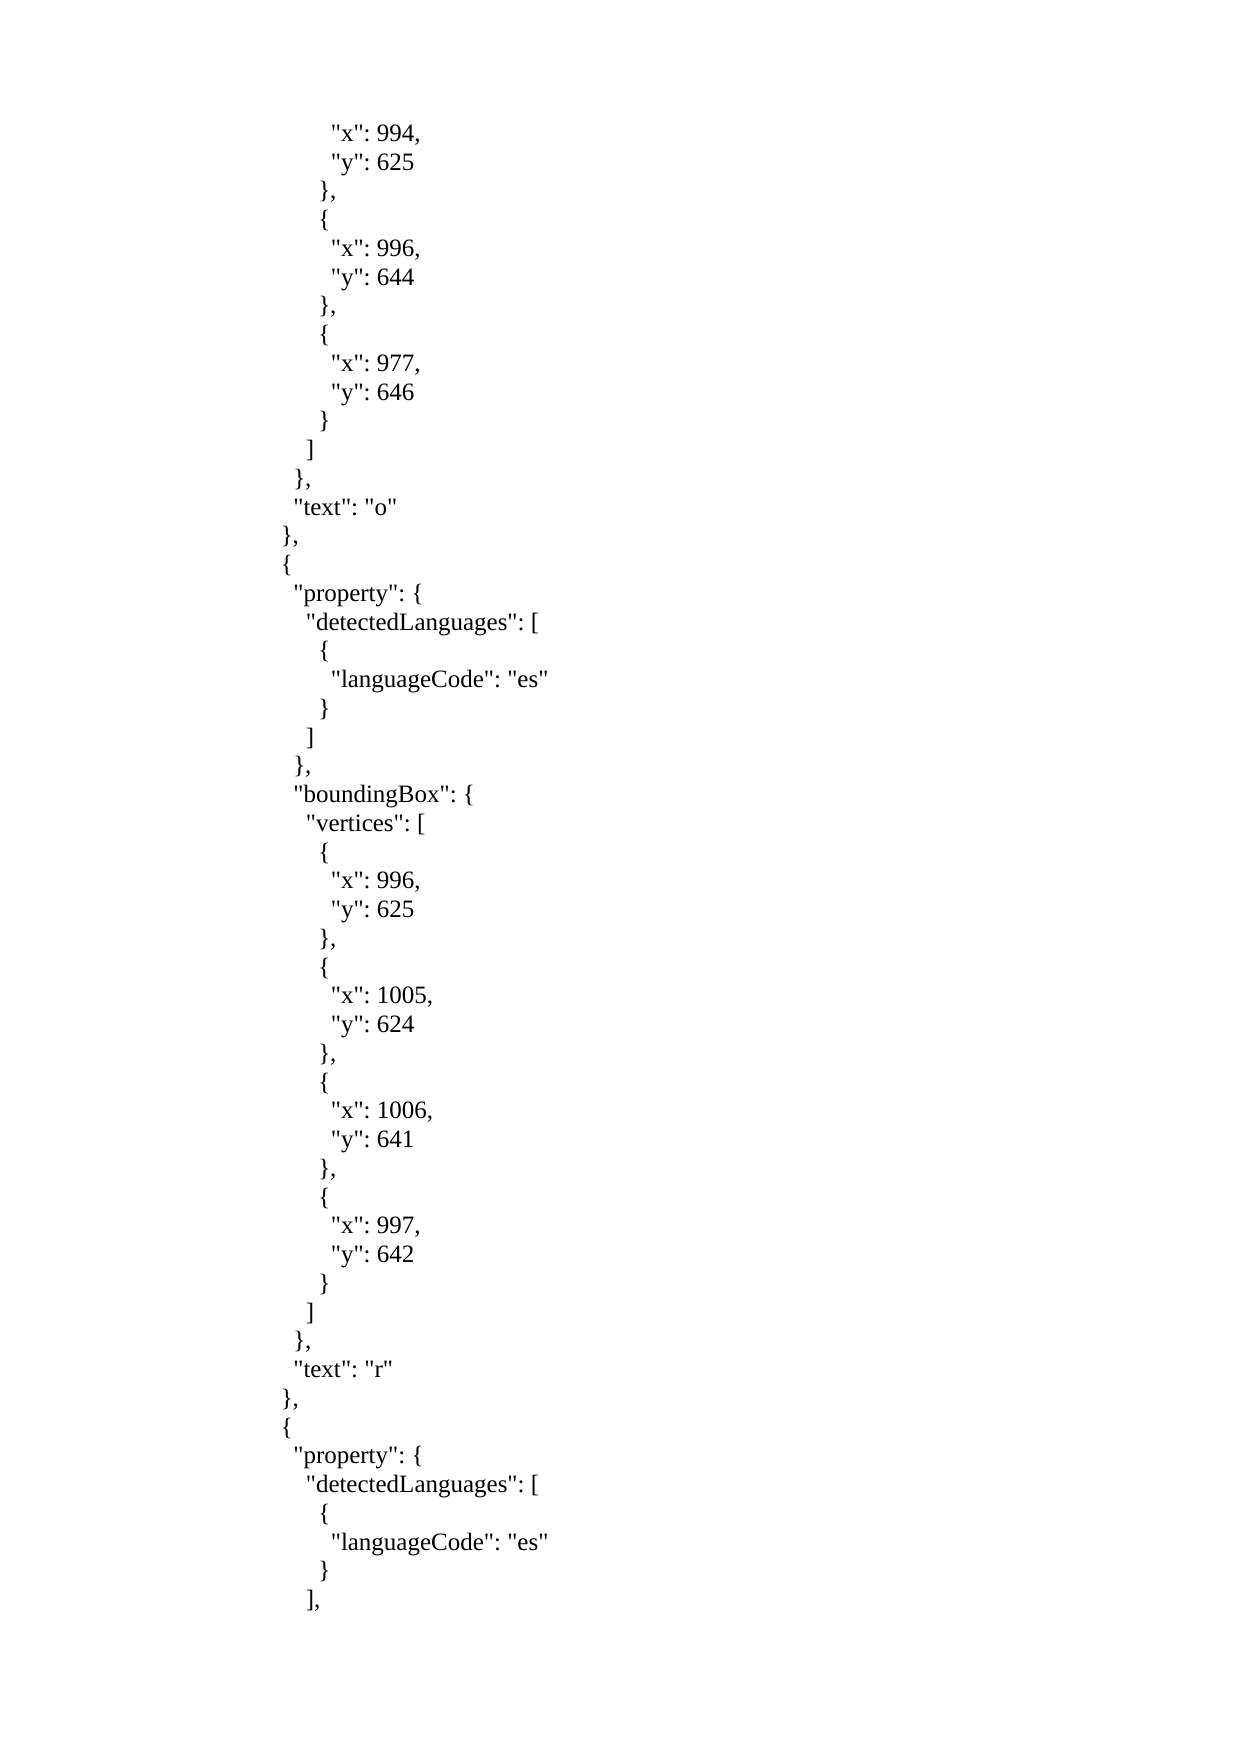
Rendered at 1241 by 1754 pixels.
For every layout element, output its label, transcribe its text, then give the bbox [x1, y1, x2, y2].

text { [118, 636, 1122, 664]
text "x": 997, [118, 1211, 1122, 1239]
text ] [118, 722, 1122, 751]
text }, [118, 751, 1122, 779]
text }, [118, 1038, 1122, 1067]
text { [118, 549, 1122, 578]
text "languageCode": "es" [118, 664, 1122, 693]
text }, [118, 463, 1122, 492]
text "languageCode": "es" [118, 1527, 1122, 1556]
text "y": 641 [118, 1124, 1122, 1153]
text } [118, 1268, 1122, 1297]
text { [118, 837, 1122, 866]
text "x": 1006, [118, 1096, 1122, 1124]
text "y": 646 [118, 377, 1122, 406]
text }, [118, 923, 1122, 952]
text "y": 625 [118, 147, 1122, 176]
text { [118, 204, 1122, 233]
text "boundingBox": { [118, 779, 1122, 808]
text "property": { [118, 578, 1122, 607]
text }, [118, 1153, 1122, 1182]
text "text": "r" [118, 1354, 1122, 1383]
text ] [118, 1297, 1122, 1326]
text "text": "o" [118, 492, 1122, 521]
text } [118, 1556, 1122, 1584]
text }, [118, 1326, 1122, 1354]
text ] [118, 434, 1122, 463]
text "vertices": [ [118, 808, 1122, 837]
text } [118, 406, 1122, 434]
text "y": 625 [118, 894, 1122, 923]
text "x": 977, [118, 348, 1122, 377]
text { [118, 1067, 1122, 1096]
text "detectedLanguages": [ [118, 607, 1122, 636]
text { [118, 1498, 1122, 1527]
text }, [118, 521, 1122, 549]
text "y": 624 [118, 1009, 1122, 1038]
text "x": 1005, [118, 981, 1122, 1009]
text { [118, 1182, 1122, 1211]
text "y": 644 [118, 262, 1122, 291]
text { [118, 952, 1122, 981]
text "x": 994, [118, 118, 1122, 147]
text }, [118, 1383, 1122, 1412]
text "detectedLanguages": [ [118, 1469, 1122, 1498]
text "y": 642 [118, 1239, 1122, 1268]
text { [118, 319, 1122, 348]
text "x": 996, [118, 866, 1122, 894]
text } [118, 693, 1122, 722]
text ], [118, 1584, 1122, 1613]
text { [118, 1412, 1122, 1441]
text "x": 996, [118, 233, 1122, 262]
text }, [118, 176, 1122, 204]
text }, [118, 291, 1122, 319]
text "property": { [118, 1441, 1122, 1469]
